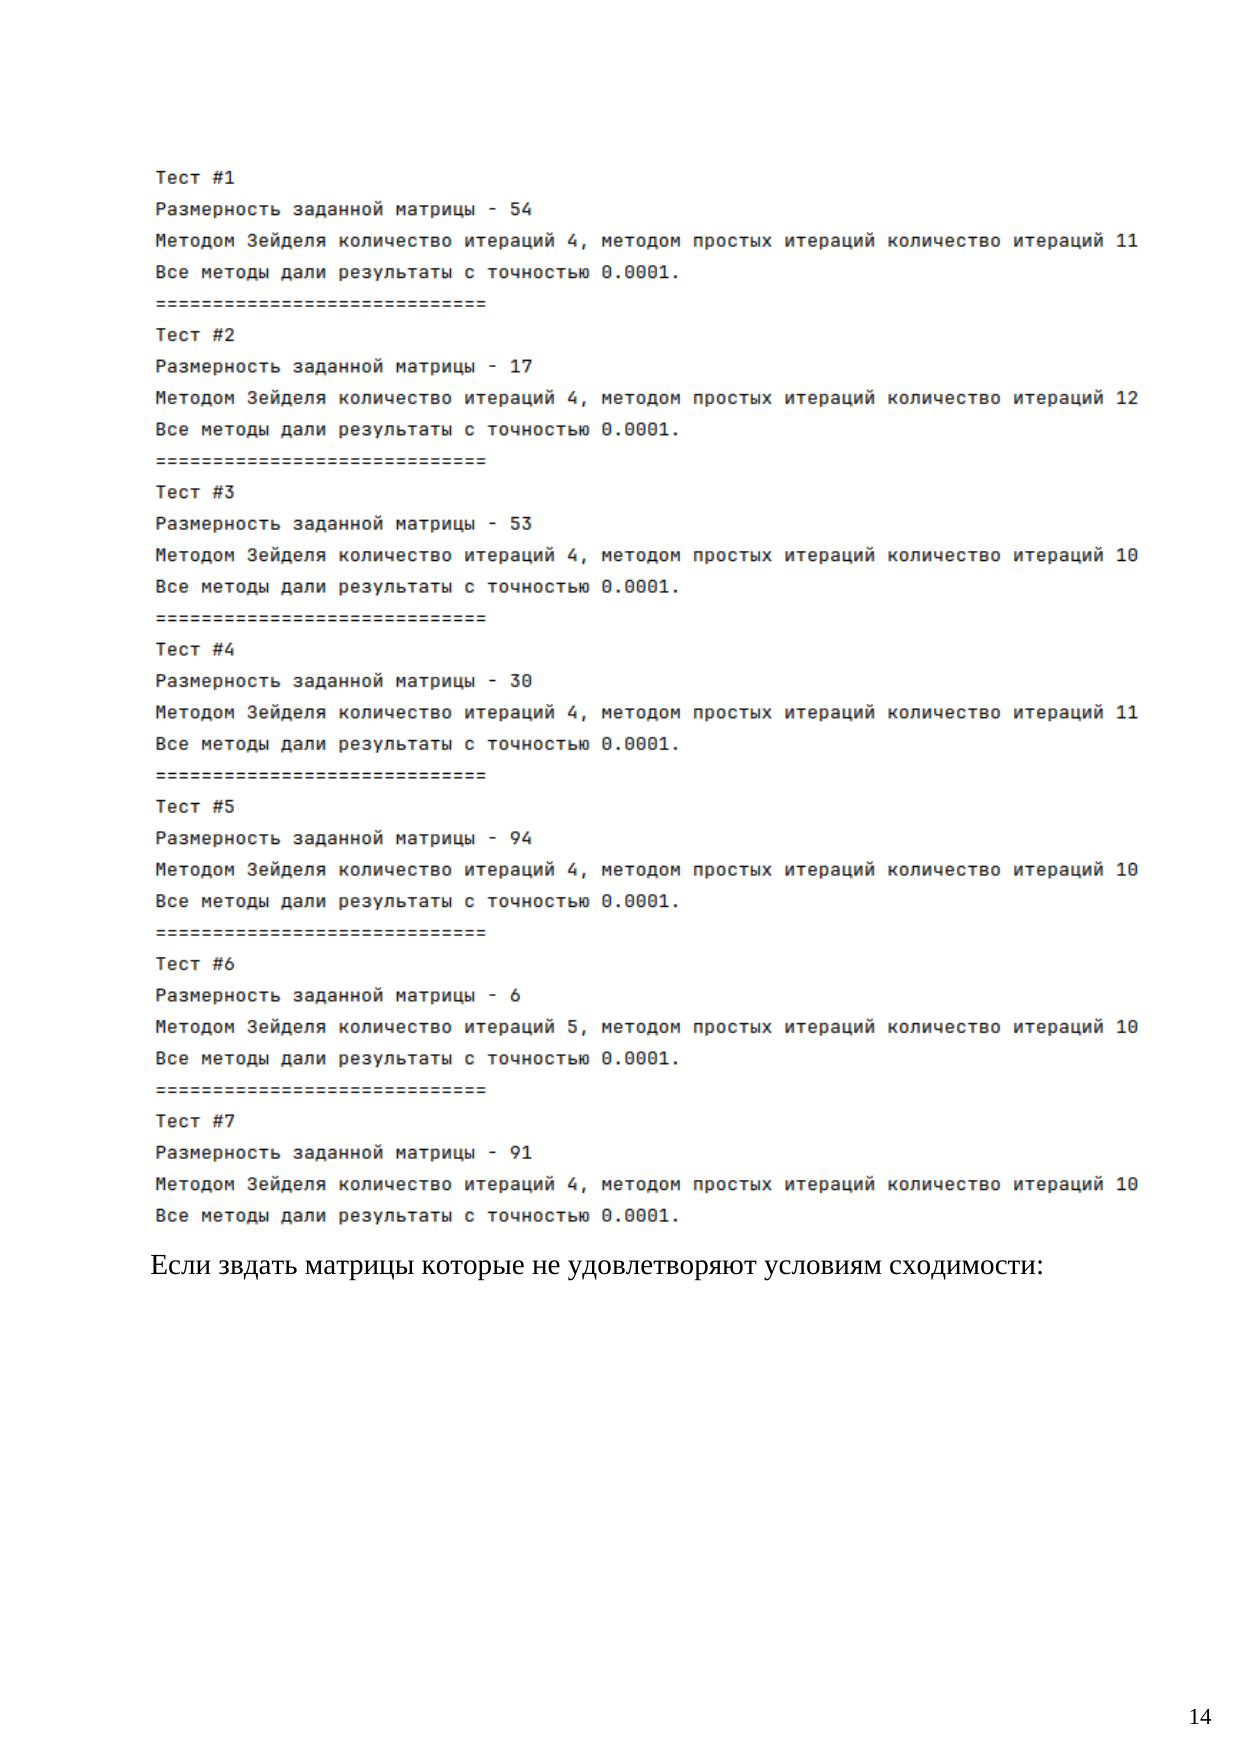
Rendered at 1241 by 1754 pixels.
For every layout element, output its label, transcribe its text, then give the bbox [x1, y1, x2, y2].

picture [144, 164, 1206, 1239]
subtitle Если звдать матрицы которые не удовлетворяют условиям сходимости: [150, 173, 1211, 1280]
